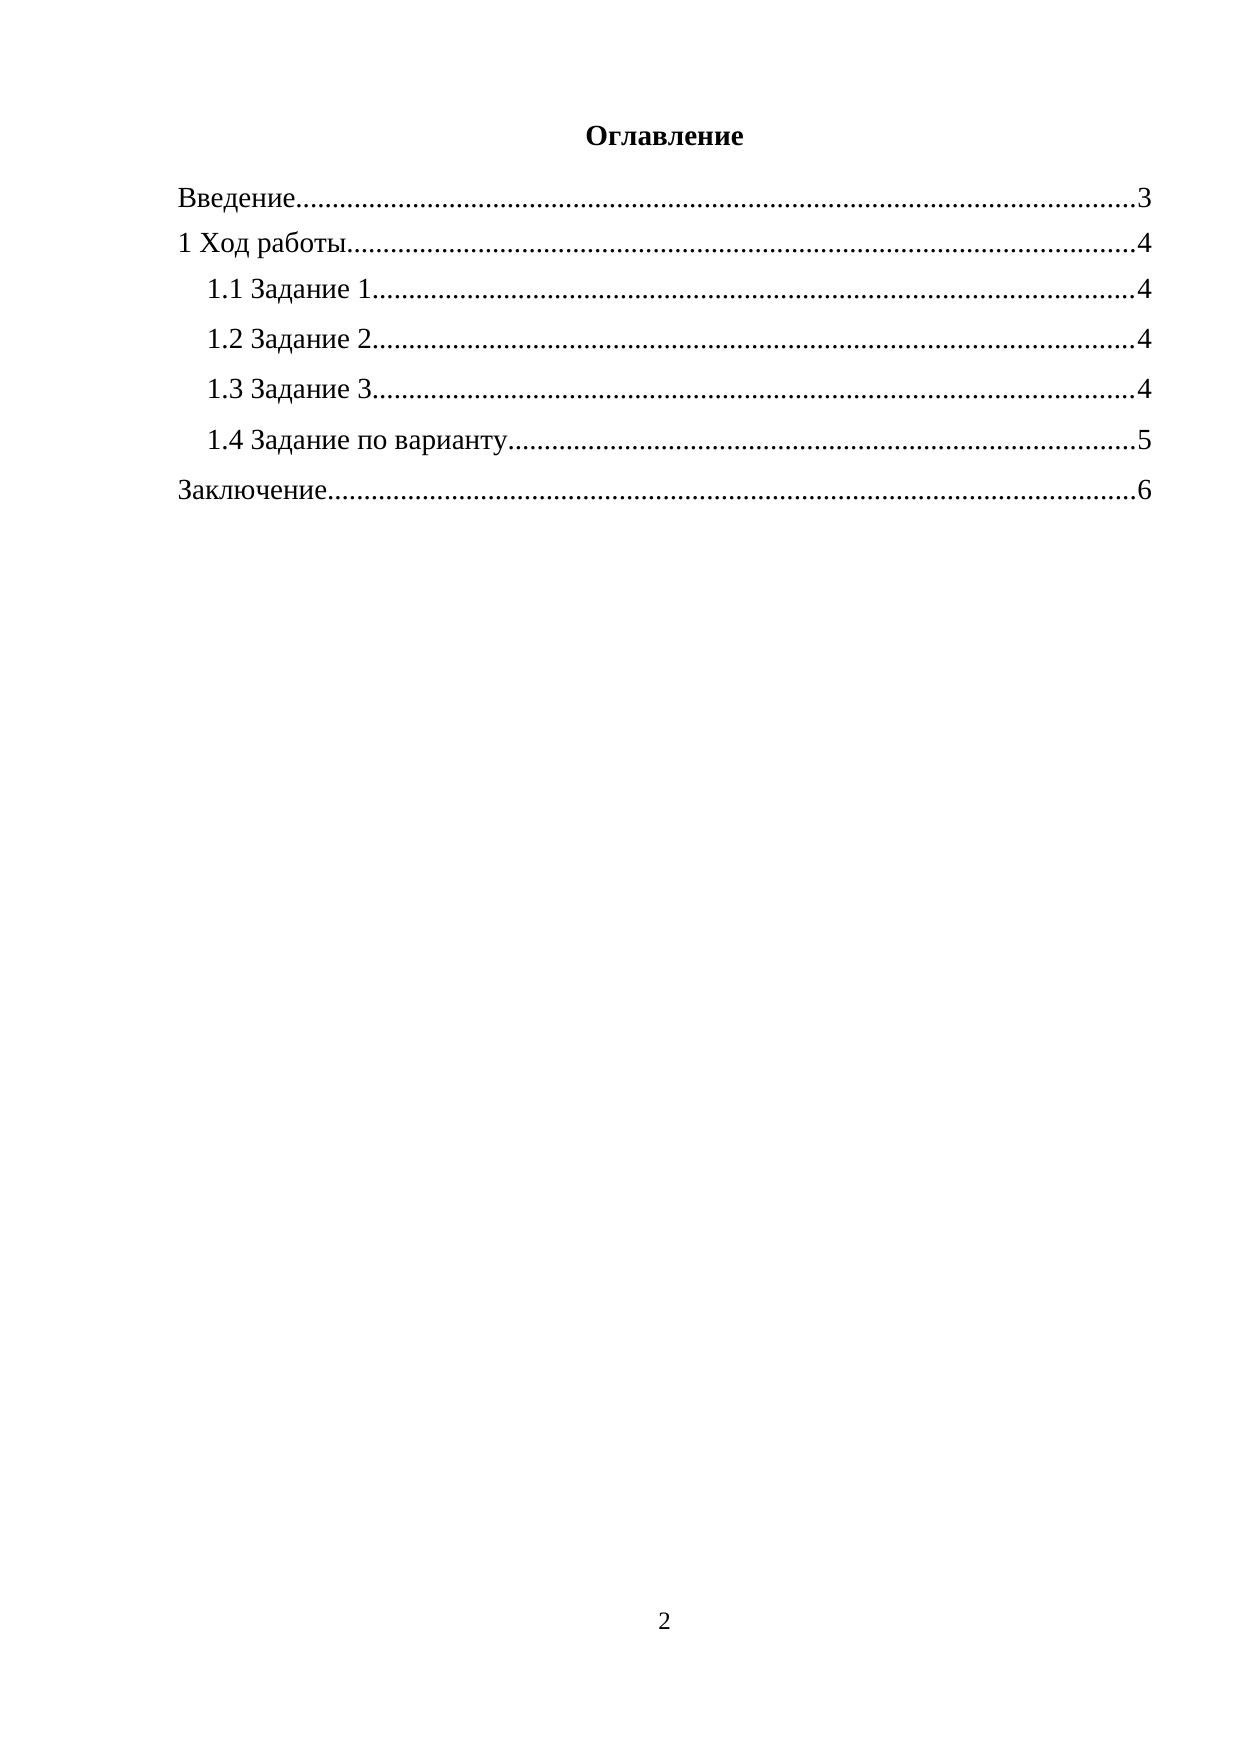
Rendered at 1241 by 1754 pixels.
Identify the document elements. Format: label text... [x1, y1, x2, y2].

text Введение 3 [177, 180, 1152, 214]
text 1.2 Задание 2 4 [207, 321, 1152, 355]
text 1.4 Задание по варианту 5 [207, 422, 1152, 455]
text Заключение 6 [177, 472, 1152, 506]
text 1 Ход работы 4 [177, 226, 1152, 259]
subtitle Оглавление [177, 118, 1152, 152]
text 1.1 Задание 1 4 [207, 271, 1152, 304]
text 1.3 Задание 3 4 [207, 371, 1152, 405]
